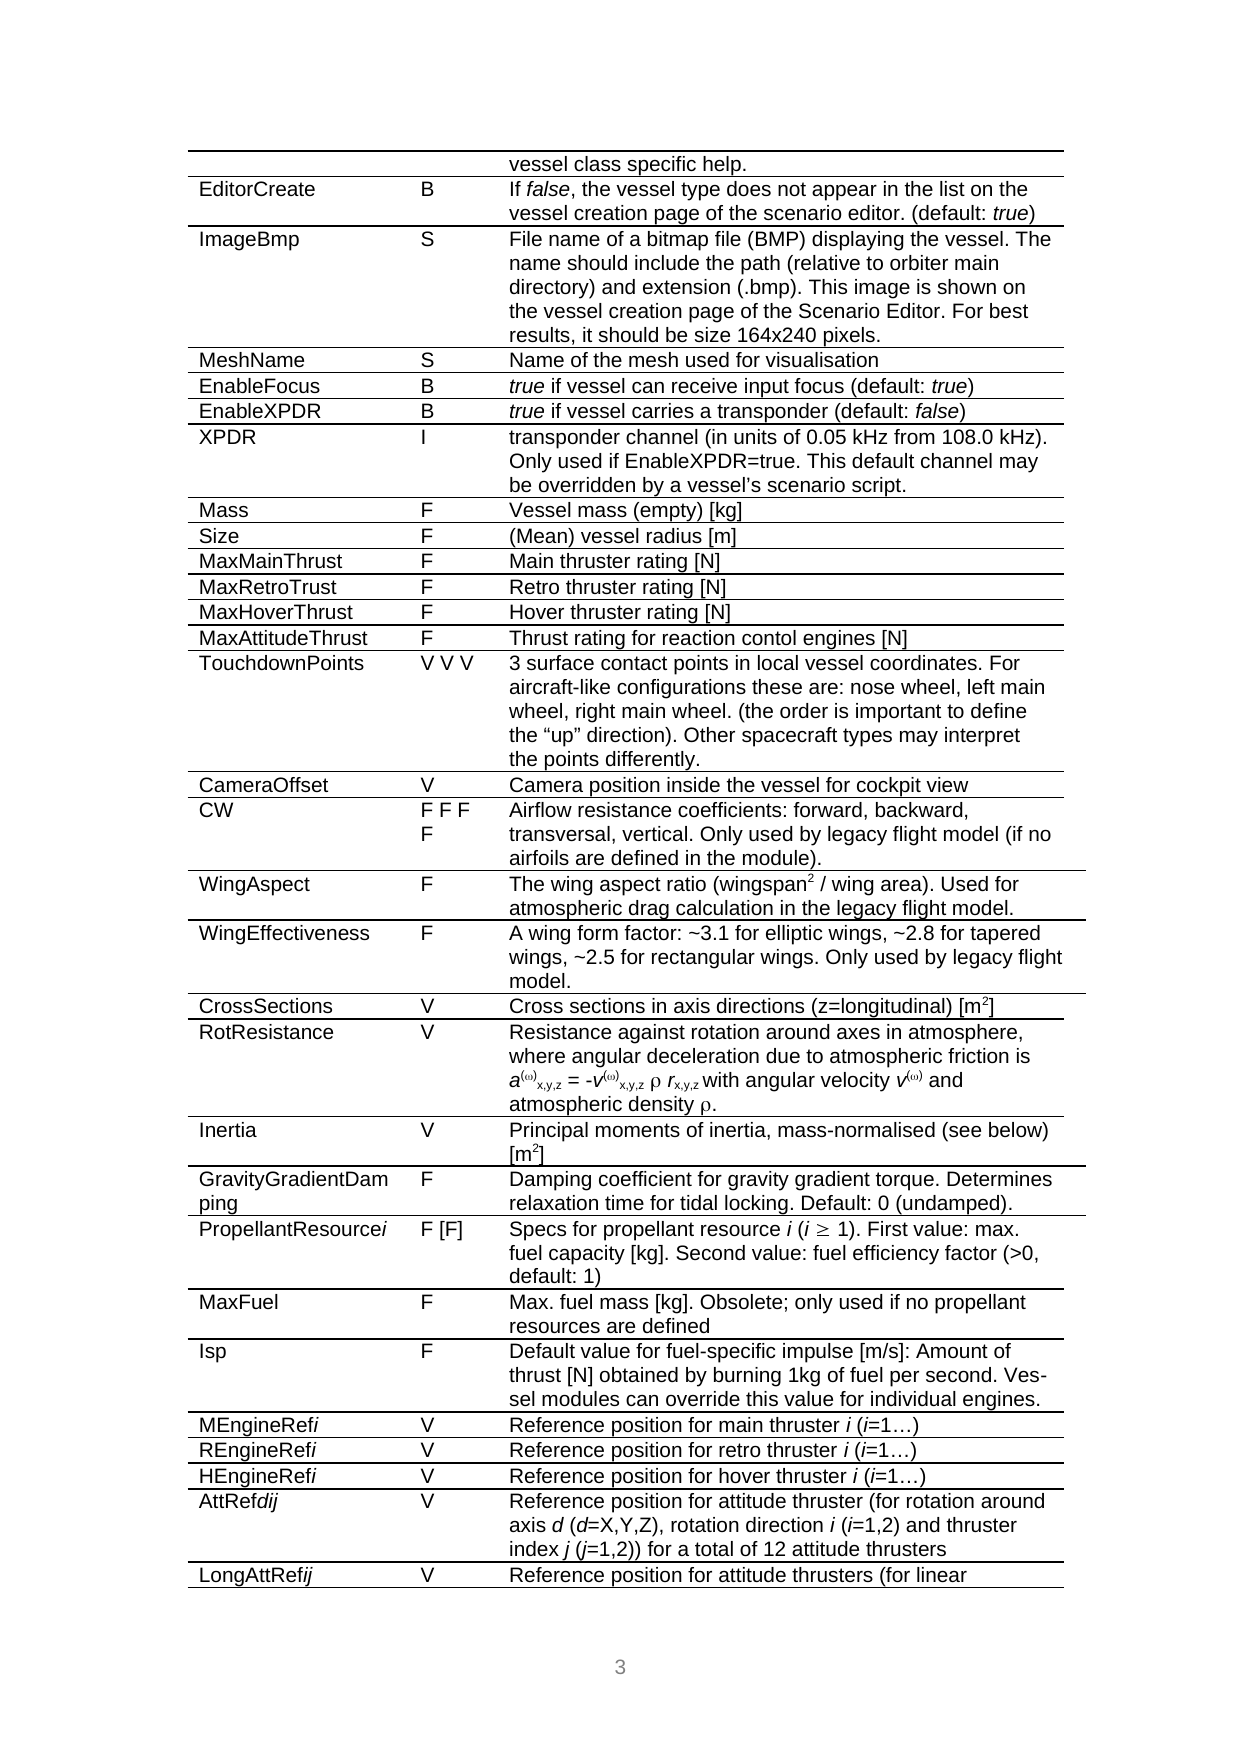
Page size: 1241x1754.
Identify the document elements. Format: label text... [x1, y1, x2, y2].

table_cell PropellantResourcei [188, 1216, 409, 1288]
table_cell [1064, 398, 1086, 423]
table_cell Vessel mass (empty) [kg] [498, 498, 1064, 522]
table_cell V [409, 1438, 498, 1462]
table_cell LongAttRefij [188, 1563, 409, 1587]
table_cell XPDR [188, 425, 409, 496]
table_cell HEngineRefi [188, 1464, 409, 1488]
table_cell [1064, 1411, 1086, 1437]
table_cell [1064, 1437, 1086, 1462]
table_cell S [409, 227, 498, 346]
table_cell [1064, 1462, 1086, 1488]
table_cell [1064, 496, 1086, 522]
table_cell Hover thruster rating [N] [498, 600, 1064, 624]
table_cell V [409, 772, 498, 796]
table_cell F [409, 600, 498, 624]
table_cell Mass [188, 498, 409, 522]
table_cell F [409, 626, 498, 649]
table_cell [1064, 1018, 1086, 1116]
table_cell [1064, 423, 1086, 496]
table_cell I [409, 425, 498, 496]
table_cell V [409, 1413, 498, 1437]
table_cell EditorCreate [188, 177, 409, 225]
table_cell Max. fuel mass [kg]. Obsolete; only used if no propellant resources are defined [498, 1290, 1064, 1338]
table_cell F [409, 1340, 498, 1411]
table_cell Default value for fuel-specific impulse [m/s]: Amount of thrust [N] obtained by burning 1kg of fuel per second. Ves­sel modules can override this value for individual engines. [498, 1340, 1064, 1411]
table_cell V [409, 1020, 498, 1116]
table_cell Size [188, 523, 409, 547]
table_cell F [409, 921, 498, 993]
table_cell Principal moments of inertia, mass-normalised (see below) [m2] [498, 1116, 1086, 1165]
table_cell [1064, 1216, 1086, 1288]
table_cell [1064, 1488, 1086, 1561]
table_cell V V V [409, 651, 498, 771]
table_cell The wing aspect ratio (wingspan2 / wing area). Used for atmospheric drag calculation in the legacy flight model. [498, 871, 1086, 919]
table_cell Reference position for hover thruster i (i=1…) [498, 1464, 1064, 1488]
table_cell F F F F [409, 798, 498, 870]
table_cell [1064, 1288, 1086, 1338]
table_cell [188, 152, 409, 176]
table_cell RotResistance [188, 1020, 409, 1116]
table_cell [1064, 346, 1086, 372]
table_cell V [409, 1117, 498, 1165]
table_cell (Mean) vessel radius [m] [498, 523, 1064, 547]
table_cell [1064, 548, 1086, 573]
table_cell [1064, 573, 1086, 598]
table_cell [1064, 650, 1086, 771]
table_cell TouchdownPoints [188, 651, 409, 771]
table_cell [1064, 994, 1086, 1018]
table_cell Specs for propellant resource i (i  1). First value: max. fuel capacity [kg]. Second value: fuel efficiency factor (>0, default: 1) [498, 1216, 1064, 1288]
table_cell [1064, 225, 1086, 346]
table_cell Inertia [188, 1117, 409, 1165]
table_cell A wing form factor: ~3.1 for elliptic wings, ~2.8 for tapered wings, ~2.5 for rectangular wings. Only used by legacy flight model. [498, 921, 1086, 993]
table_cell B [409, 399, 498, 423]
table_cell MaxAttitudeThrust [188, 626, 409, 649]
table_cell [1064, 1561, 1086, 1587]
table_cell Thrust rating for reaction contol engines [N] [498, 626, 1064, 649]
table_cell V [409, 994, 498, 1018]
table_cell true if vessel can receive input focus (default: true) [498, 373, 1064, 397]
table_cell Reference position for retro thruster i (i=1…) [498, 1438, 1064, 1462]
table_cell CW [188, 798, 409, 870]
table_cell Airflow resistance coefficients: forward, backward, transversal, vertical. Only used by legacy flight model (if no airfoils are defined in the module). [498, 798, 1064, 870]
table_cell Isp [188, 1340, 409, 1411]
table_cell WingEffectiveness [188, 921, 409, 993]
table_cell Name of the mesh used for visualisation [498, 348, 1064, 372]
table_cell Damping coefficient for gravity gradient torque. Determines relaxation time for tidal locking. Default: 0 (undamped). [498, 1167, 1086, 1215]
table_cell [1064, 176, 1086, 225]
table_cell Camera position inside the vessel for cockpit view [498, 772, 1064, 796]
table_cell MaxRetroTrust [188, 575, 409, 598]
table_cell [1064, 796, 1086, 870]
table_cell B [409, 177, 498, 225]
table_cell F [409, 1167, 498, 1215]
table_cell transponder channel (in units of 0.05 kHz from 108.0 kHz). Only used if EnableXPDR=true. This default channel may be overridden by a vessel’s scenario script. [498, 425, 1064, 496]
table_cell S [409, 348, 498, 372]
table_cell MaxFuel [188, 1290, 409, 1338]
table_cell ImageBmp [188, 227, 409, 346]
table_cell F [F] [409, 1216, 498, 1288]
table_cell F [409, 871, 498, 919]
table_cell Main thruster rating [N] [498, 549, 1064, 573]
table_cell [1064, 372, 1086, 397]
table_cell MeshName [188, 348, 409, 372]
table_cell GravityGradientDamping [188, 1167, 409, 1215]
table_cell 3 surface contact points in local vessel coordinates. For aircraft-like configurations these are: nose wheel, left main wheel, right main wheel. (the order is important to define the “up” direction). Other spacecraft types may interpret the points differently. [498, 651, 1064, 771]
table_cell Cross sections in axis directions (z=longitudinal) [m2] [498, 994, 1064, 1018]
table_cell Reference position for attitude thrusters (for linear [498, 1563, 1064, 1587]
table_cell WingAspect [188, 871, 409, 919]
table_cell true if vessel carries a transponder (default: false) [498, 399, 1064, 423]
table_cell EnableXPDR [188, 399, 409, 423]
table_cell F [409, 575, 498, 598]
table_cell V [409, 1490, 498, 1561]
table_cell vessel class specific help. [498, 152, 1064, 176]
table_cell [1064, 150, 1086, 176]
table_cell [1064, 624, 1086, 649]
table_cell Reference position for attitude thruster (for rotation around axis d (d=X,Y,Z), rotation direction i (i=1,2) and thruster index j (j=1,2)) for a total of 12 attitude thrusters [498, 1490, 1064, 1561]
table_cell [409, 152, 498, 176]
table_cell MaxMainThrust [188, 549, 409, 573]
table_cell B [409, 373, 498, 397]
table_cell CrossSections [188, 994, 409, 1018]
table_cell V [409, 1464, 498, 1488]
table_cell File name of a bitmap file (BMP) displaying the vessel. The name should include the path (relative to orbiter main directory) and extension (.bmp). This image is shown on the vessel creation page of the Scenario Editor. For best results, it should be size 164x240 pixels. [498, 227, 1064, 346]
table_cell MaxHoverThrust [188, 600, 409, 624]
table_cell [1064, 771, 1086, 796]
table_cell Retro thruster rating [N] [498, 575, 1064, 598]
table_cell If false, the vessel type does not appear in the list on the vessel creation page of the scenario editor. (default: true) [498, 177, 1064, 225]
table_cell REngineRefi [188, 1438, 409, 1462]
table_cell [1064, 1338, 1086, 1411]
table_cell F [409, 1290, 498, 1338]
table_cell F [409, 549, 498, 573]
table_cell AttRefdij [188, 1490, 409, 1561]
table_cell [1064, 599, 1086, 624]
table_cell MEngineRefi [188, 1413, 409, 1437]
table_cell Reference position for main thruster i (i=1…) [498, 1413, 1064, 1437]
table_cell F [409, 523, 498, 547]
table_cell Resistance against rotation around axes in atmosphere, where angular deceleration due to atmospheric friction is a()x,y,z = -v()x,y,z  rx,y,z with angular velocity v() and atmospheric density . [498, 1020, 1064, 1116]
table_cell F [409, 498, 498, 522]
table_cell V [409, 1563, 498, 1587]
table_cell CameraOffset [188, 772, 409, 796]
table_cell [1064, 522, 1086, 547]
table_cell EnableFocus [188, 373, 409, 397]
